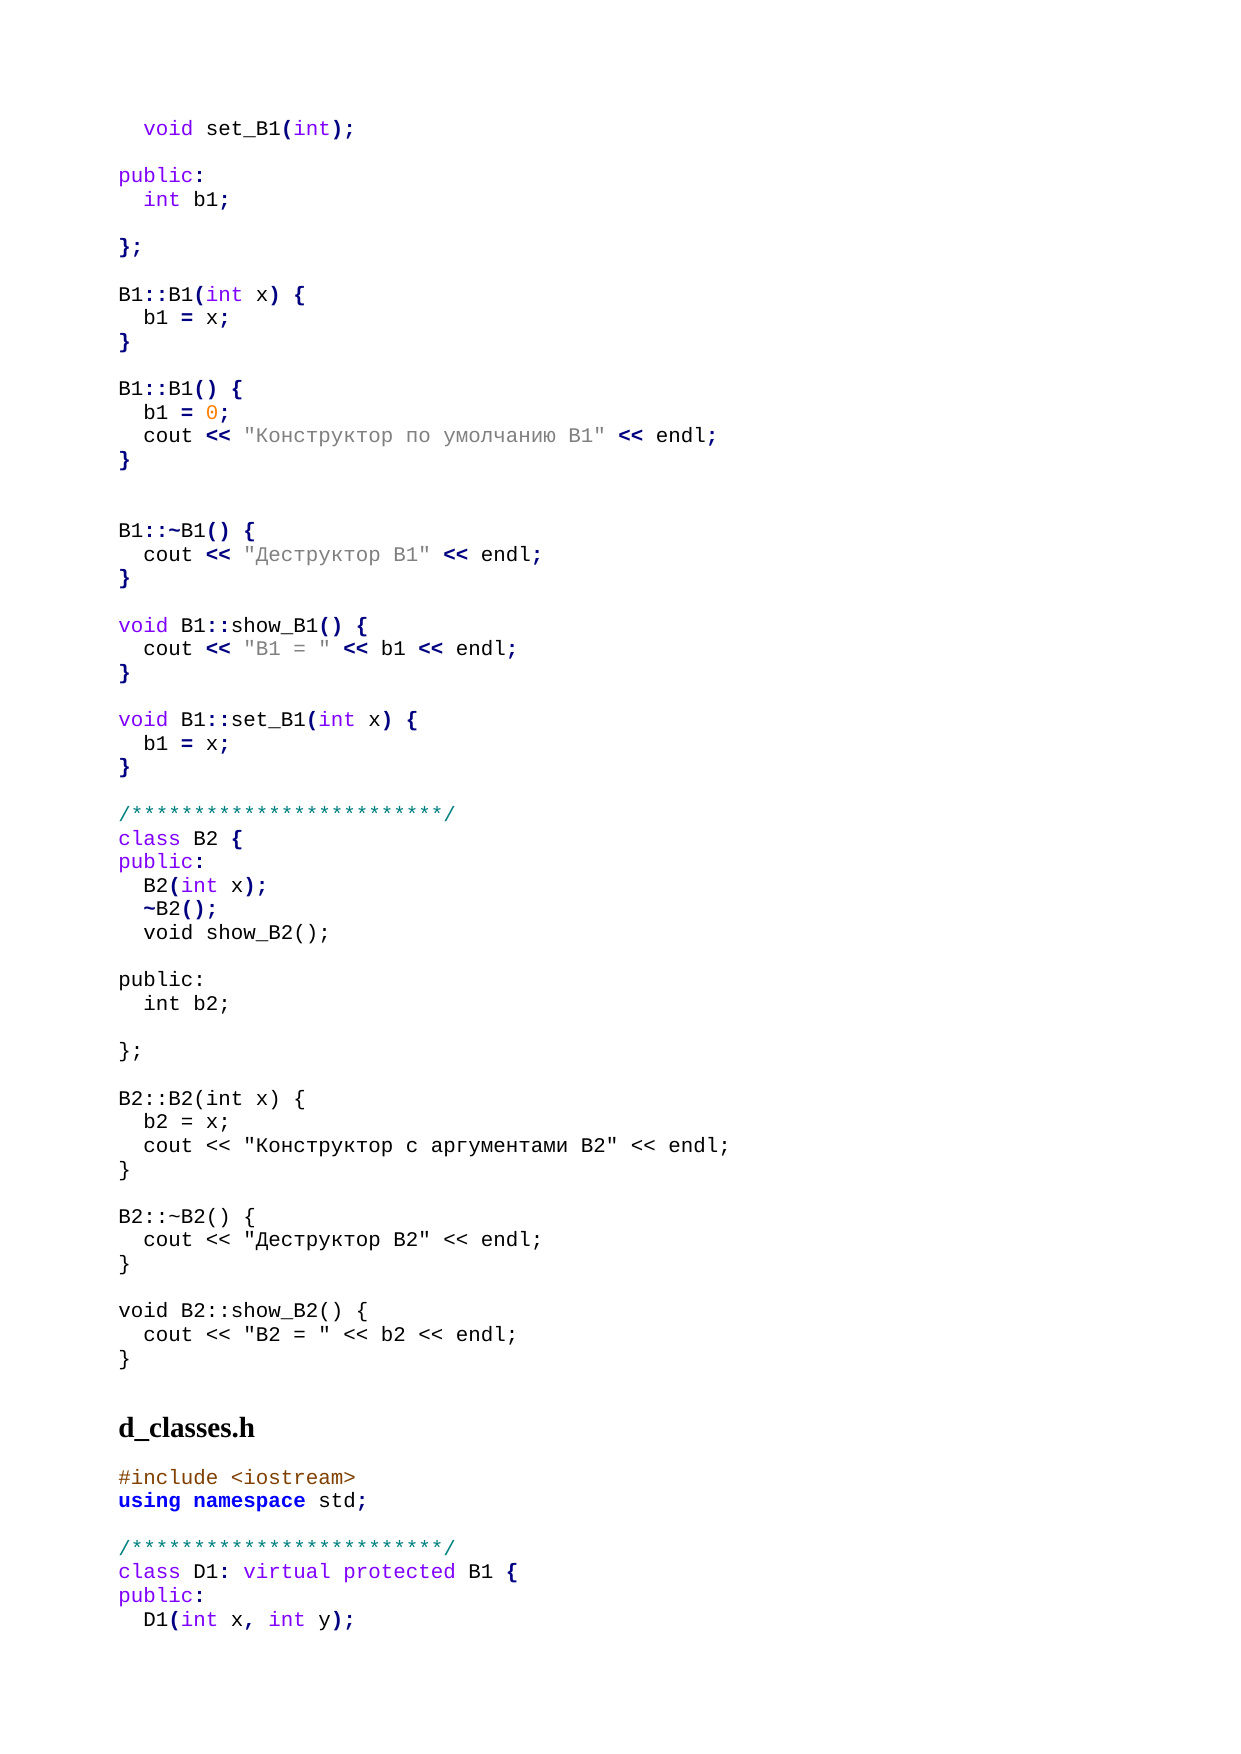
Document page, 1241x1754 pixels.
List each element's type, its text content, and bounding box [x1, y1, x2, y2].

text }; [118, 236, 1122, 260]
text cout << "B2 = " << b2 << endl; [118, 1324, 1122, 1348]
text cout << "Деструктор B1" << endl; [118, 544, 1122, 567]
text cout << "Конструктор по умолчанию B1" << endl; [118, 426, 1122, 449]
text cout << "Деструктор B2" << endl; [118, 1229, 1122, 1253]
text class B2 { [118, 827, 1122, 851]
text d_classes.h [118, 1410, 1122, 1443]
text } [118, 1348, 1122, 1371]
text /*************************/ [118, 804, 1122, 827]
text } [118, 757, 1122, 780]
text }; [118, 1040, 1122, 1064]
text B2::B2(int x) { [118, 1088, 1122, 1111]
text int b1; [118, 189, 1122, 213]
text void B2::show_B2() { [118, 1300, 1122, 1324]
text B1::~B1() { [118, 520, 1122, 544]
text cout << "Конструктор с аргументами B2" << endl; [118, 1135, 1122, 1158]
text public: [118, 851, 1122, 875]
text b1 = 0; [118, 402, 1122, 426]
text ~B2(); [118, 898, 1122, 922]
text public: [118, 969, 1122, 993]
text b1 = x; [118, 733, 1122, 757]
text /*************************/ [118, 1538, 1122, 1561]
text } [118, 1158, 1122, 1182]
text } [118, 662, 1122, 686]
text void show_B2(); [118, 922, 1122, 946]
text public: [118, 165, 1122, 189]
text void set_B1(int); [118, 118, 1122, 142]
text b2 = x; [118, 1111, 1122, 1135]
text D1(int x, int y); [118, 1609, 1122, 1632]
text void B1::set_B1(int x) { [118, 709, 1122, 733]
text b1 = x; [118, 307, 1122, 331]
text void B1::show_B1() { [118, 615, 1122, 638]
text } [118, 567, 1122, 591]
text #include <iostream> [118, 1467, 1122, 1491]
text cout << "B1 = " << b1 << endl; [118, 638, 1122, 662]
text B1::B1() { [118, 378, 1122, 402]
text } [118, 449, 1122, 473]
text int b2; [118, 993, 1122, 1017]
text B2(int x); [118, 875, 1122, 898]
text } [118, 1253, 1122, 1277]
text } [118, 331, 1122, 354]
text using namespace std; [118, 1491, 1122, 1514]
text public: [118, 1585, 1122, 1609]
text B2::~B2() { [118, 1206, 1122, 1229]
text B1::B1(int x) { [118, 284, 1122, 307]
text class D1: virtual protected B1 { [118, 1561, 1122, 1585]
